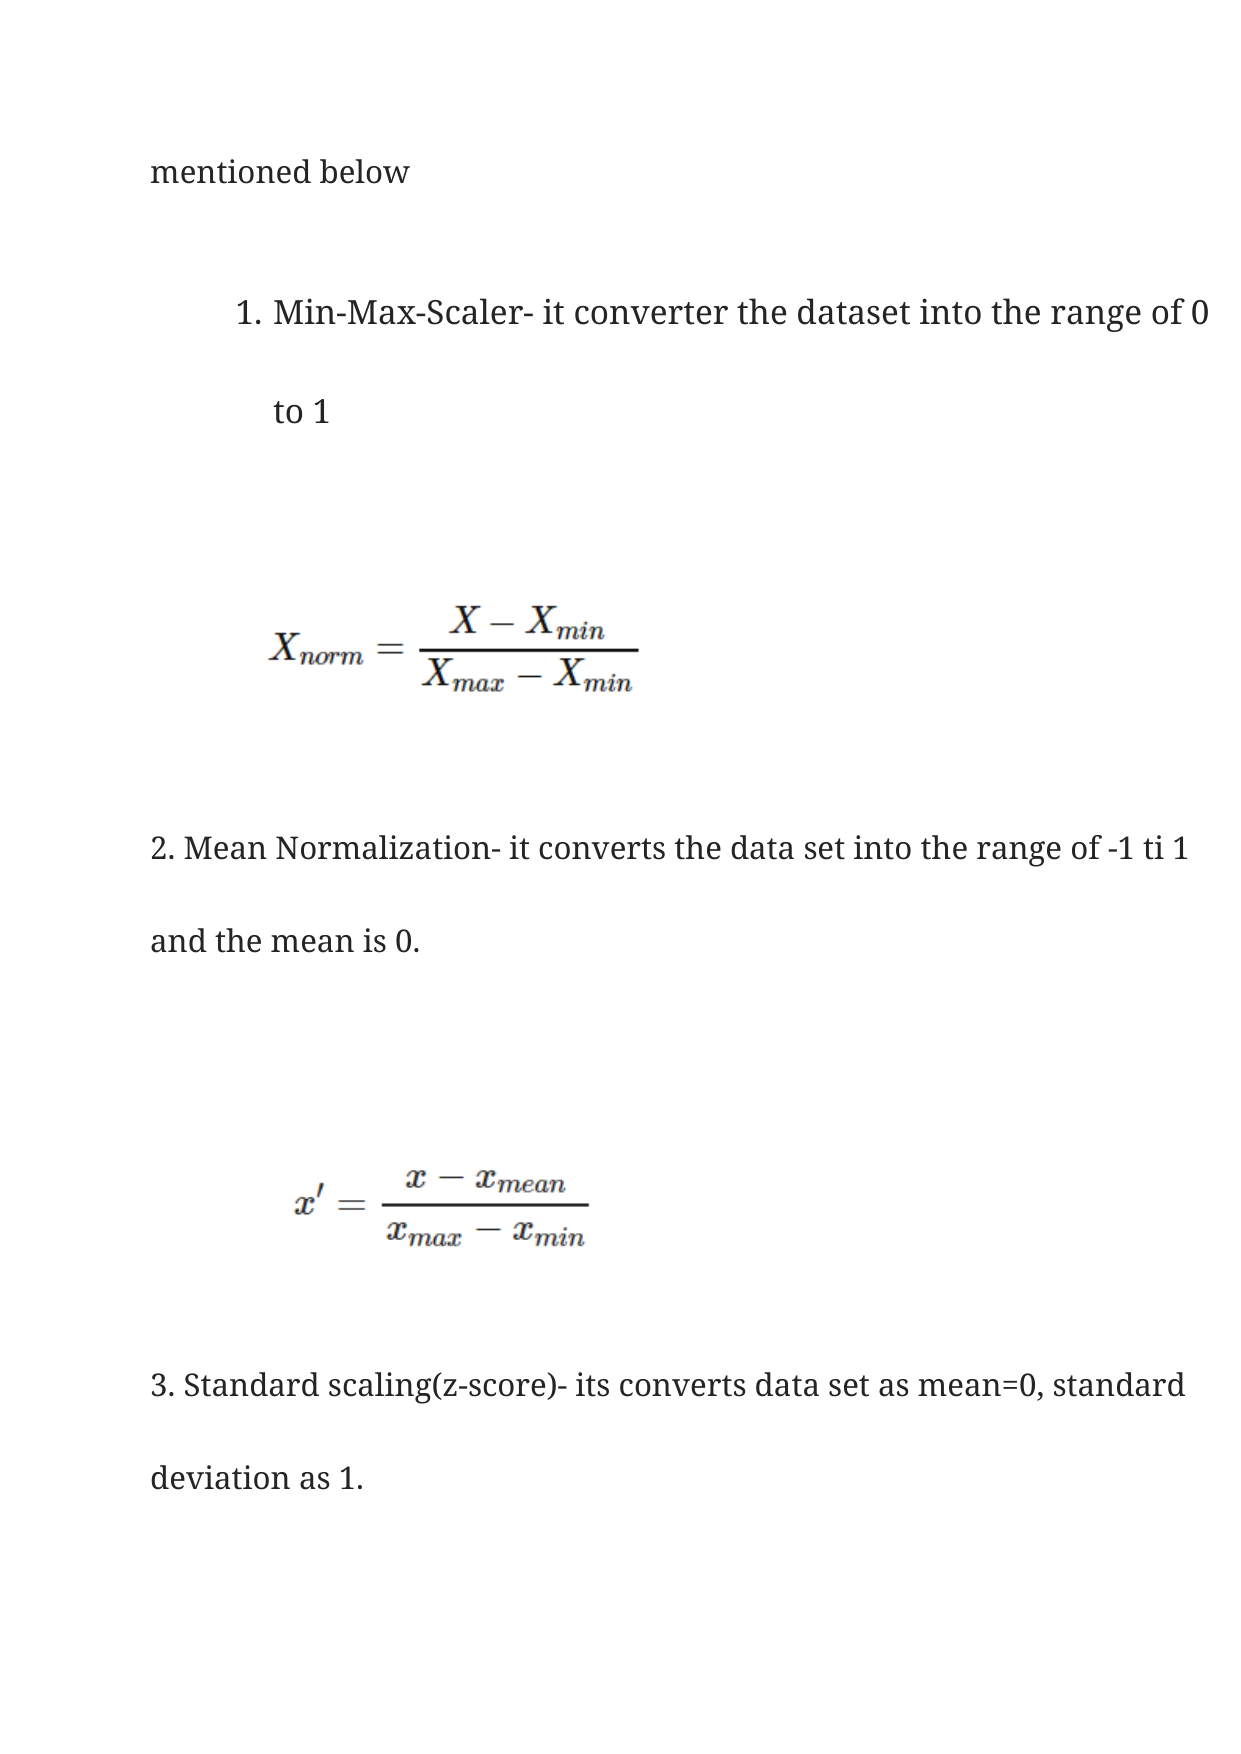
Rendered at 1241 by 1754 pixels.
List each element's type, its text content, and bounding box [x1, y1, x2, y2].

picture [194, 1099, 655, 1270]
text 3. Standard scaling(z-score)- its converts data set as mean=0, standard deviation as 1. [150, 1363, 1240, 1499]
text mentioned below [150, 150, 1240, 193]
list Min-Max-Scaler- it converter the dataset into the range of 0 to 1 [235, 289, 1240, 433]
text 2. Mean Normalization- it converts the data set into the range of -1 ti 1 and the mean is 0. [150, 826, 1240, 961]
picture [194, 574, 713, 733]
